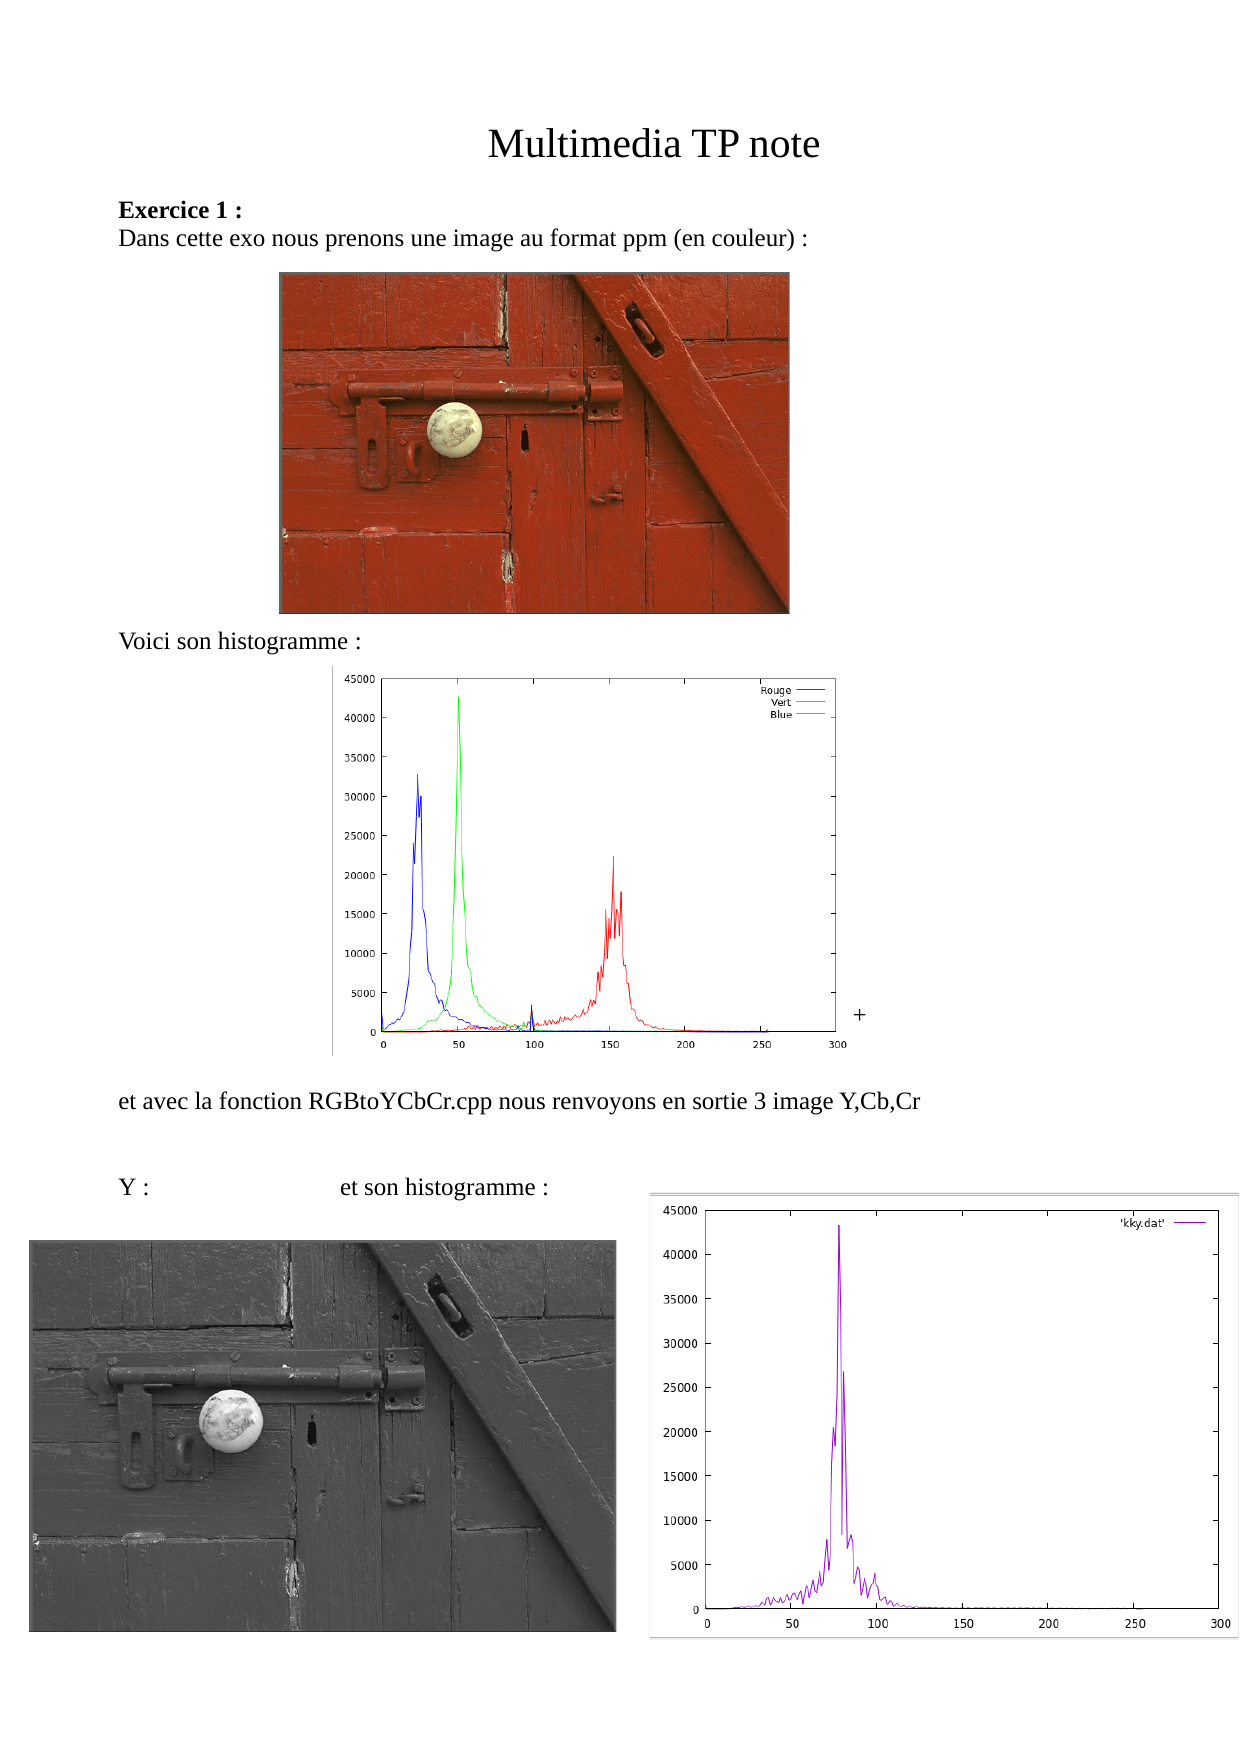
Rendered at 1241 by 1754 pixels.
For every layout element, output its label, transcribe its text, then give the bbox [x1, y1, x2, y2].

picture [332, 666, 853, 1056]
text Exercice 1 : [118, 195, 1122, 223]
text Dans cette exo nous prenons une image au format ppm (en couleur) : [118, 223, 1122, 252]
text Voici son histogramme : [118, 626, 1122, 655]
text et avec la fonction RGBtoYCbCr.cpp nous renvoyons en sortie 3 image Y,Cb,Cr [118, 1086, 1122, 1115]
text [118, 1000, 332, 1028]
picture [279, 272, 790, 614]
text + [853, 1000, 1122, 1028]
picture [649, 1192, 1239, 1640]
picture [29, 1240, 617, 1632]
text Multimedia TP note [118, 118, 1122, 166]
text Y : et son histogramme : [118, 1172, 1122, 1230]
